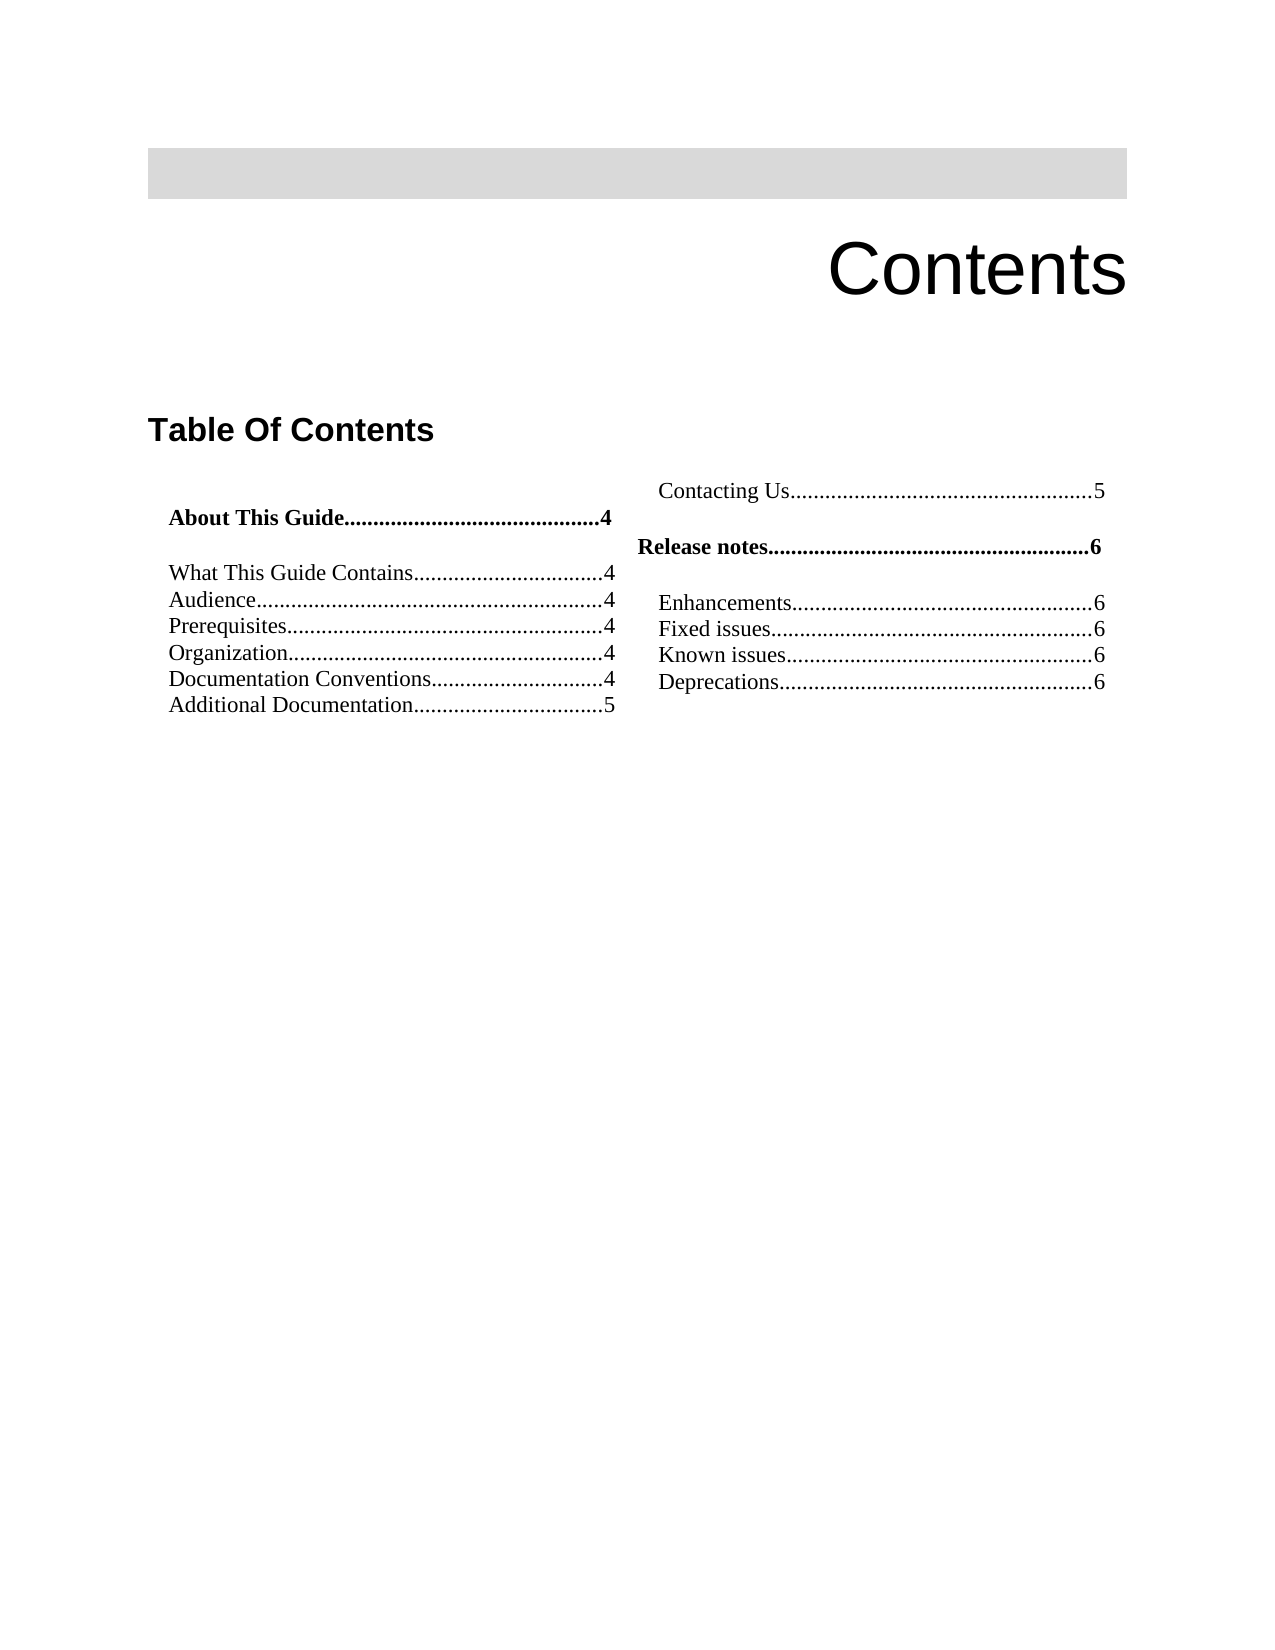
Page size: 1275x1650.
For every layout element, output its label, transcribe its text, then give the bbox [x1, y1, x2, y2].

text Prerequisites 4 [168, 612, 615, 638]
text Release notes 6 [637, 533, 1127, 559]
text Organization 4 [168, 638, 615, 665]
text Contacting Us 5 [658, 478, 1105, 504]
subtitle Table Of Contents [148, 410, 1127, 448]
text Known issues 6 [658, 641, 1105, 668]
text What This Guide Contains 4 [168, 559, 615, 586]
text Deprecations 6 [658, 668, 1105, 694]
title Contents [263, 224, 1127, 310]
text About This Guide 4 [148, 478, 637, 530]
text Documentation Conventions 4 [168, 665, 615, 691]
text Fixed issues 6 [658, 615, 1105, 641]
text Enhancements 6 [658, 589, 1105, 615]
text Additional Documentation 5 [168, 691, 615, 718]
text Audience 4 [168, 586, 615, 612]
